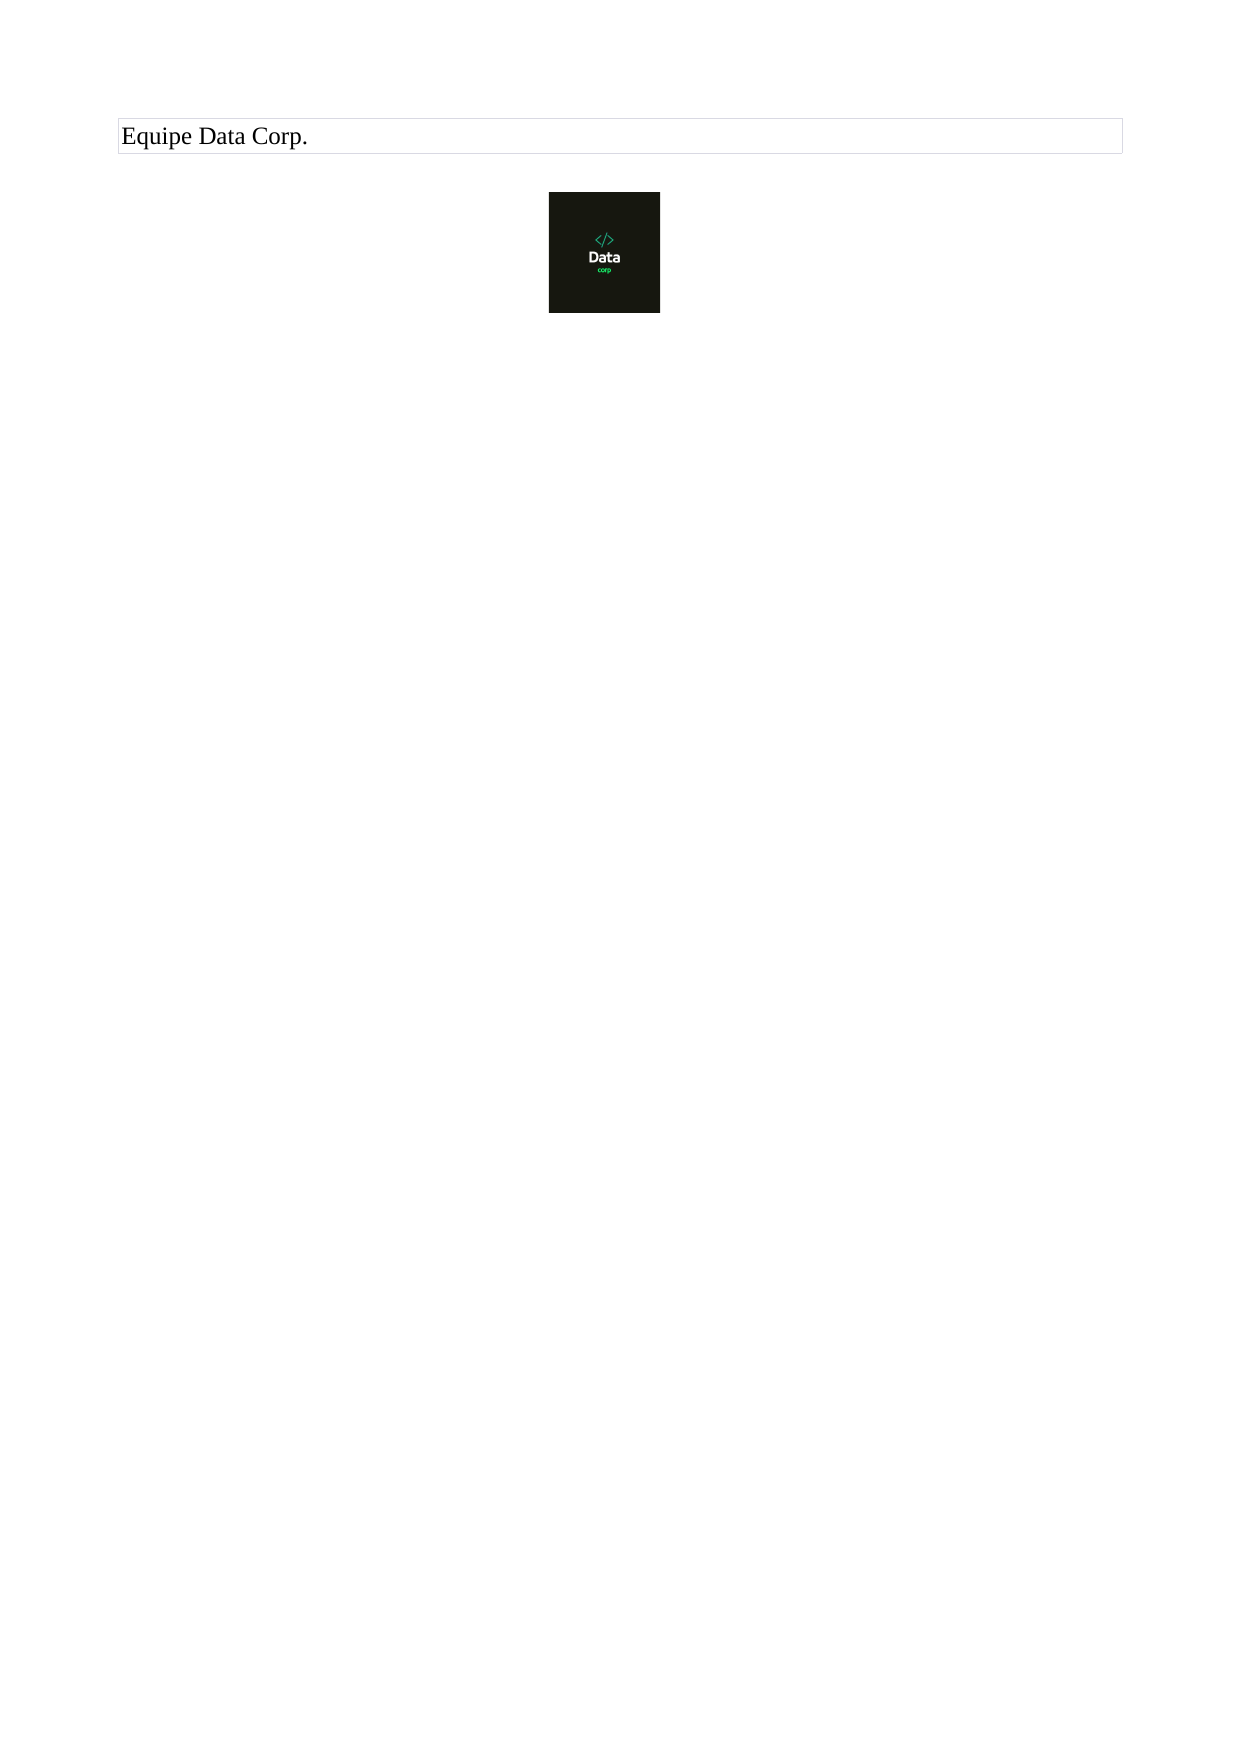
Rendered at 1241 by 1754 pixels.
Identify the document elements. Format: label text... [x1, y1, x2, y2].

text Equipe Data Corp. [119, 119, 1122, 153]
picture [548, 192, 661, 313]
